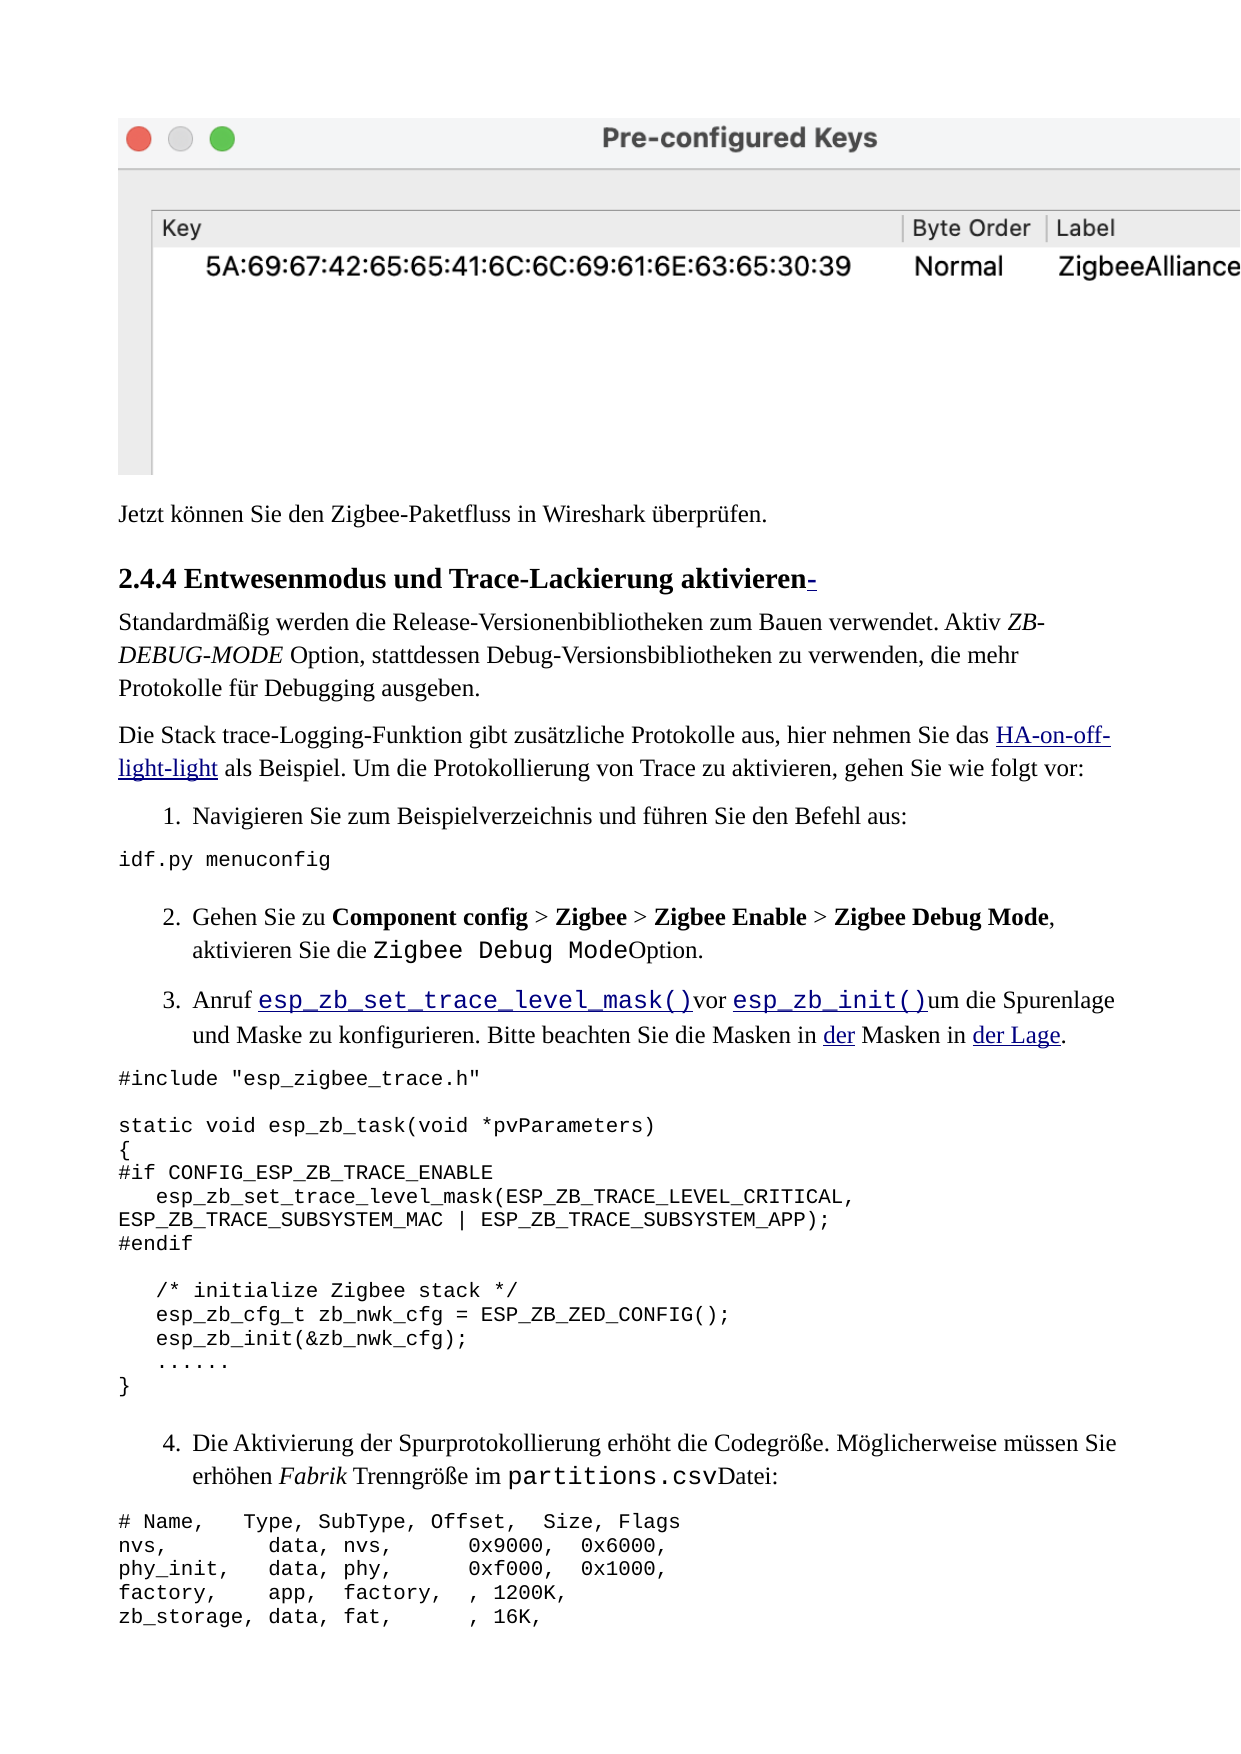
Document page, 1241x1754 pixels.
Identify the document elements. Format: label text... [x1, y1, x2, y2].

text #include "esp_zigbee_trace.h" [118, 1068, 1122, 1091]
text esp_zb_init(&zb_nwk_cfg); [118, 1328, 1122, 1351]
list Die Aktivierung der Spurprotokollierung erhöht die Codegröße. Möglicherweise müssen Sie erhöhen Fabrik Trenngröße im partitions.csvDatei: [162, 1428, 1122, 1492]
text static void esp_zb_task(void *pvParameters) [118, 1115, 1122, 1138]
list Gehen Sie zu Component config > Zigbee > Zigbee Enable > Zigbee Debug Mode, aktivieren Sie die Zigbee Debug ModeOption. [162, 902, 1122, 966]
text factory, app, factory, , 1200K, [118, 1582, 1122, 1606]
text Jetzt können Sie den Zigbee-Paketfluss in Wireshark überprüfen. [118, 499, 1122, 527]
text nvs, data, nvs, 0x9000, 0x6000, [118, 1535, 1122, 1558]
text #if CONFIG_ESP_ZB_TRACE_ENABLE [118, 1162, 1122, 1186]
text Die Stack trace-Logging-Funktion gibt zusätzliche Protokolle aus, hier nehmen Sie das HA-on-off-light-light als Beispiel. Um die Protokollierung von Trace zu aktivieren, gehen Sie wie folgt vor: [118, 721, 1122, 782]
text phy_init, data, phy, 0xf000, 0x1000, [118, 1558, 1122, 1582]
text } [118, 1375, 1122, 1399]
text /* initialize Zigbee stack */ [118, 1280, 1122, 1304]
subtitle 2.4.4 Entwesenmodus und Trace-Lackierung aktivieren- [118, 561, 1122, 594]
list Navigieren Sie zum Beispielverzeichnis und führen Sie den Befehl aus: [162, 801, 1122, 830]
text idf.py menuconfig [118, 849, 1122, 872]
text esp_zb_cfg_t zb_nwk_cfg = ESP_ZB_ZED_CONFIG(); [118, 1304, 1122, 1328]
text zb_storage, data, fat, , 16K, [118, 1606, 1122, 1629]
picture [118, 118, 1241, 475]
text #endif [118, 1233, 1122, 1257]
text # Name, Type, SubType, Offset, Size, Flags [118, 1511, 1122, 1535]
list Anruf esp_zb_set_trace_level_mask()vor esp_zb_init()um die Spurenlage und Maske zu konfigurieren. Bitte beachten Sie die Masken in der Masken in der Lage. [162, 985, 1122, 1049]
text { [118, 1138, 1122, 1162]
text ...... [118, 1351, 1122, 1375]
text Standardmäßig werden die Release-Versionenbibliotheken zum Bauen verwendet. Aktiv ZB-DEBUG-MODE Option, stattdessen Debug-Versionsbibliotheken zu verwenden, die mehr Protokolle für Debugging ausgeben. [118, 607, 1122, 702]
text esp_zb_set_trace_level_mask(ESP_ZB_TRACE_LEVEL_CRITICAL, ESP_ZB_TRACE_SUBSYSTEM_MAC | ESP_ZB_TRACE_SUBSYSTEM_APP); [118, 1186, 1122, 1233]
